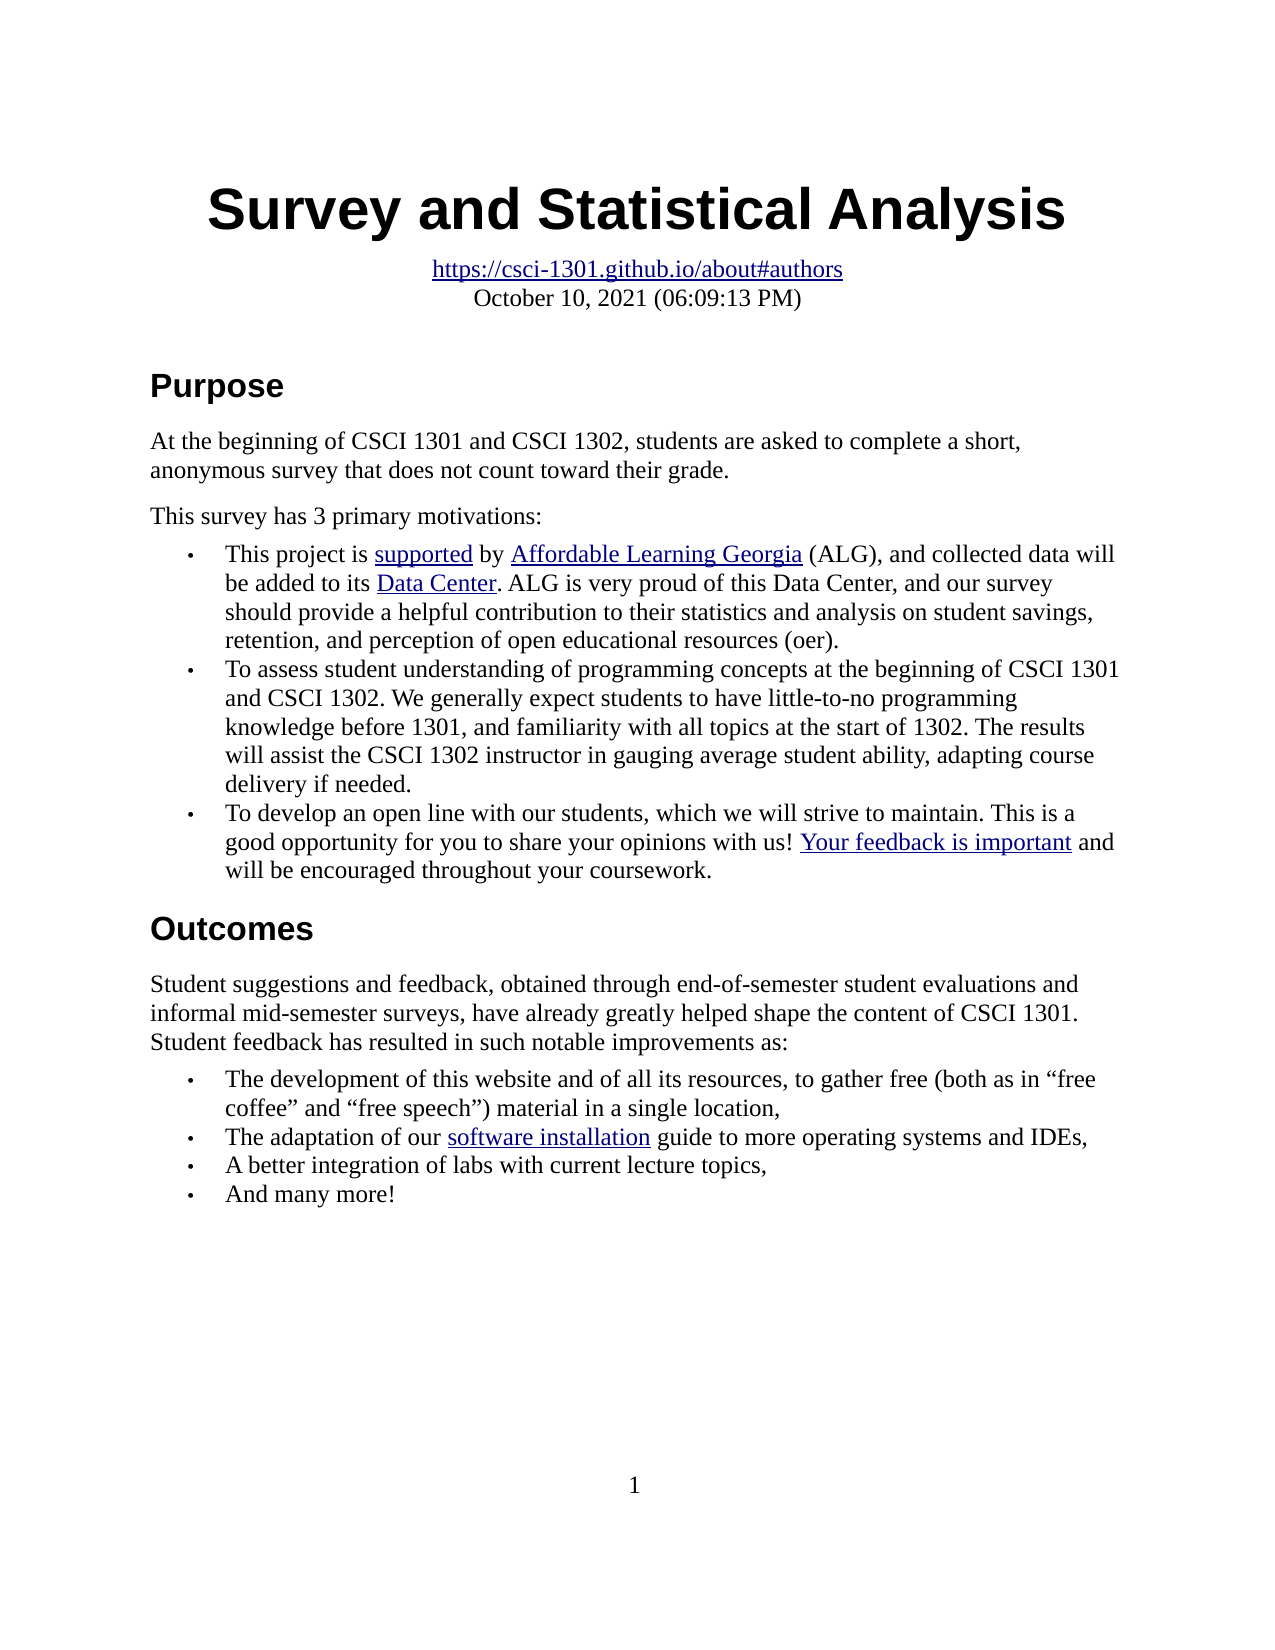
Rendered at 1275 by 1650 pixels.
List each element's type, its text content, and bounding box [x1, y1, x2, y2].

list To develop an open line with our students, which we will strive to maintain. This is a good opportunity for you to share your opinions with us! Your feedback is important and will be encouraged throughout your coursework. [187, 798, 1125, 884]
title Survey and Statistical Analysis [150, 175, 1125, 242]
text October 10, 2021 (06:09:13 PM) [150, 283, 1125, 312]
text Student suggestions and feedback, obtained through end-of-semester student evaluations and informal mid-semester surveys, have already greatly helped shape the content of CSCI 1301. Student feedback has resulted in such notable improvements as: [150, 969, 1125, 1055]
list And many more! [187, 1179, 1125, 1208]
subtitle Outcomes [150, 909, 1125, 948]
list A better integration of labs with current lecture topics, [187, 1151, 1125, 1179]
list This project is supported by Affordable Learning Georgia (ALG), and collected data will be added to its Data Center. ALG is very proud of this Data Center, and our survey should provide a helpful contribution to their statistics and analysis on student savings, retention, and perception of open educational resources (oer). [187, 539, 1125, 654]
text https://csci-1301.github.io/about#authors [150, 254, 1125, 283]
list To assess student understanding of programming concepts at the beginning of CSCI 1301 and CSCI 1302. We generally expect students to have little-to-no programming knowledge before 1301, and familiarity with all topics at the start of 1302. The results will assist the CSCI 1302 instructor in gauging average student ability, adapting course delivery if needed. [187, 654, 1125, 798]
list The adaptation of our software installation guide to more operating systems and IDEs, [187, 1122, 1125, 1151]
subtitle Purpose [150, 366, 1125, 404]
text At the beginning of CSCI 1301 and CSCI 1302, students are asked to complete a short, anonymous survey that does not count toward their grade. [150, 426, 1125, 483]
text This survey has 3 primary motivations: [150, 501, 1125, 530]
list The development of this website and of all its resources, to gather free (both as in “free coffee” and “free speech”) material in a single location, [187, 1064, 1125, 1122]
